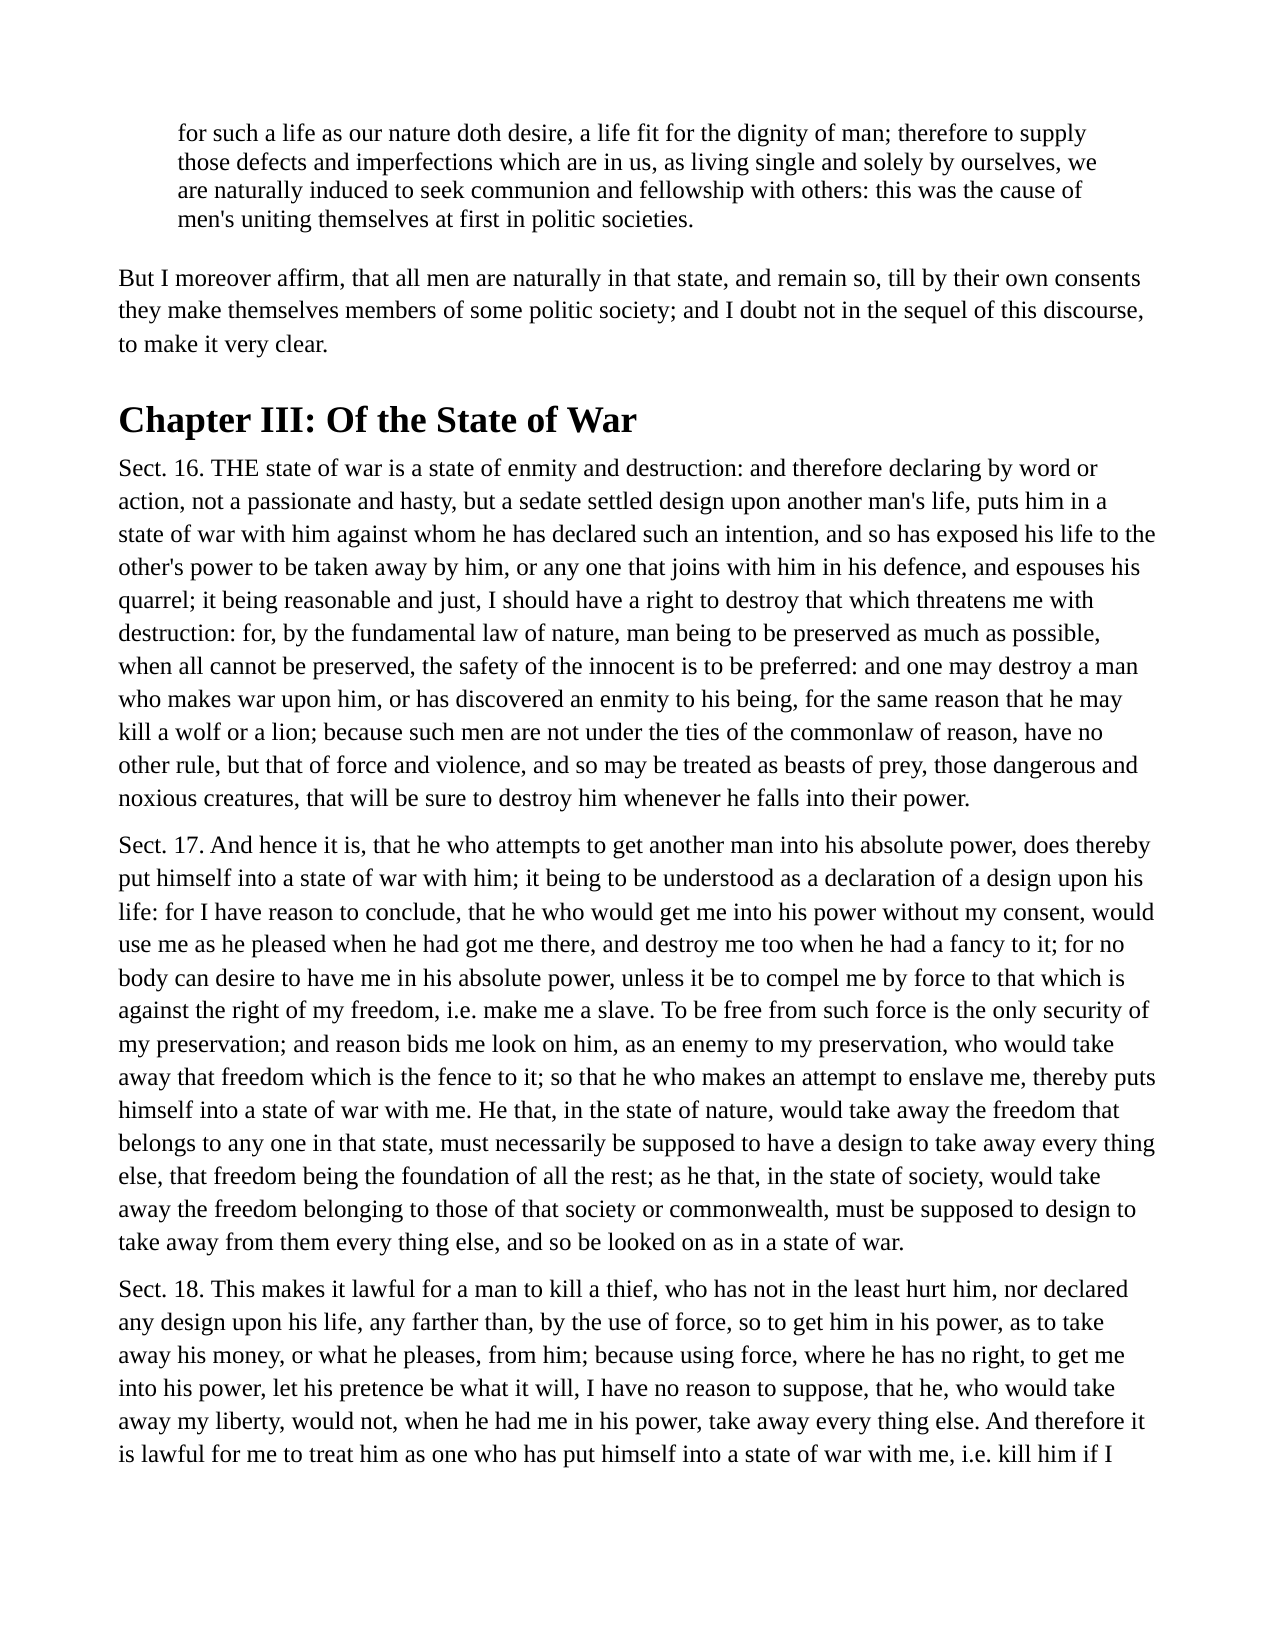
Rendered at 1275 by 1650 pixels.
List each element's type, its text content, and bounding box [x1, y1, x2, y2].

text Sect. 16. THE state of war is a state of enmity and destruction: and therefore declaring by word or action, not a passionate and hasty, but a sedate settled design upon another man's life, puts him in a state of war with him against whom he has declared such an intention, and so has exposed his life to the other's power to be taken away by him, or any one that joins with him in his defence, and espouses his quarrel; it being reasonable and just, I should have a right to destroy that which threatens me with destruction: for, by the fundamental law of nature, man being to be preserved as much as possible, when all cannot be preserved, the safety of the innocent is to be preferred: and one may destroy a man who makes war upon him, or has discovered an enmity to his being, for the same reason that he may kill a wolf or a lion; because such men are not under the ties of the commonlaw of reason, have no other rule, but that of force and violence, and so may be treated as beasts of prey, those dangerous and noxious creatures, that will be sure to destroy him whenever he falls into their power. [118, 453, 1157, 812]
text Sect. 18. This makes it lawful for a man to kill a thief, who has not in the least hurt him, nor declared any design upon his life, any farther than, by the use of force, so to get him in his power, as to take away his money, or what he pleases, from him; because using force, where he has no right, to get me into his power, let his pretence be what it will, I have no reason to suppose, that he, who would take away my liberty, would not, when he had me in his power, take away every thing else. And therefore it is lawful for me to treat him as one who has put himself into a state of war with me, i.e. kill him if I [118, 1274, 1157, 1468]
text for such a life as our nature doth desire, a life fit for the dignity of man; therefore to supply those defects and imperfections which are in us, as living single and solely by ourselves, we are naturally induced to seek communion and fellowship with others: this was the cause of men's uniting themselves at first in politic societies. [177, 118, 1098, 233]
text Sect. 17. And hence it is, that he who attempts to get another man into his absolute power, does thereby put himself into a state of war with him; it being to be understood as a declaration of a design upon his life: for I have reason to conclude, that he who would get me into his power without my consent, would use me as he pleased when he had got me there, and destroy me too when he had a fancy to it; for no body can desire to have me in his absolute power, unless it be to compel me by force to that which is against the right of my freedom, i.e. make me a slave. To be free from such force is the only security of my preservation; and reason bids me look on him, as an enemy to my preservation, who would take away that freedom which is the fence to it; so that he who makes an attempt to enslave me, thereby puts himself into a state of war with me. He that, in the state of nature, would take away the freedom that belongs to any one in that state, must necessarily be supposed to have a design to take away every thing else, that freedom being the foundation of all the rest; as he that, in the state of society, would take away the freedom belonging to those of that society or commonwealth, must be supposed to design to take away from them every thing else, and so be looked on as in a state of war. [118, 831, 1157, 1256]
text But I moreover affirm, that all men are naturally in that state, and remain so, till by their own consents they make themselves members of some politic society; and I doubt not in the sequel of this discourse, to make it very clear. [118, 263, 1157, 357]
subtitle Chapter III: Of the State of War [118, 397, 1157, 440]
